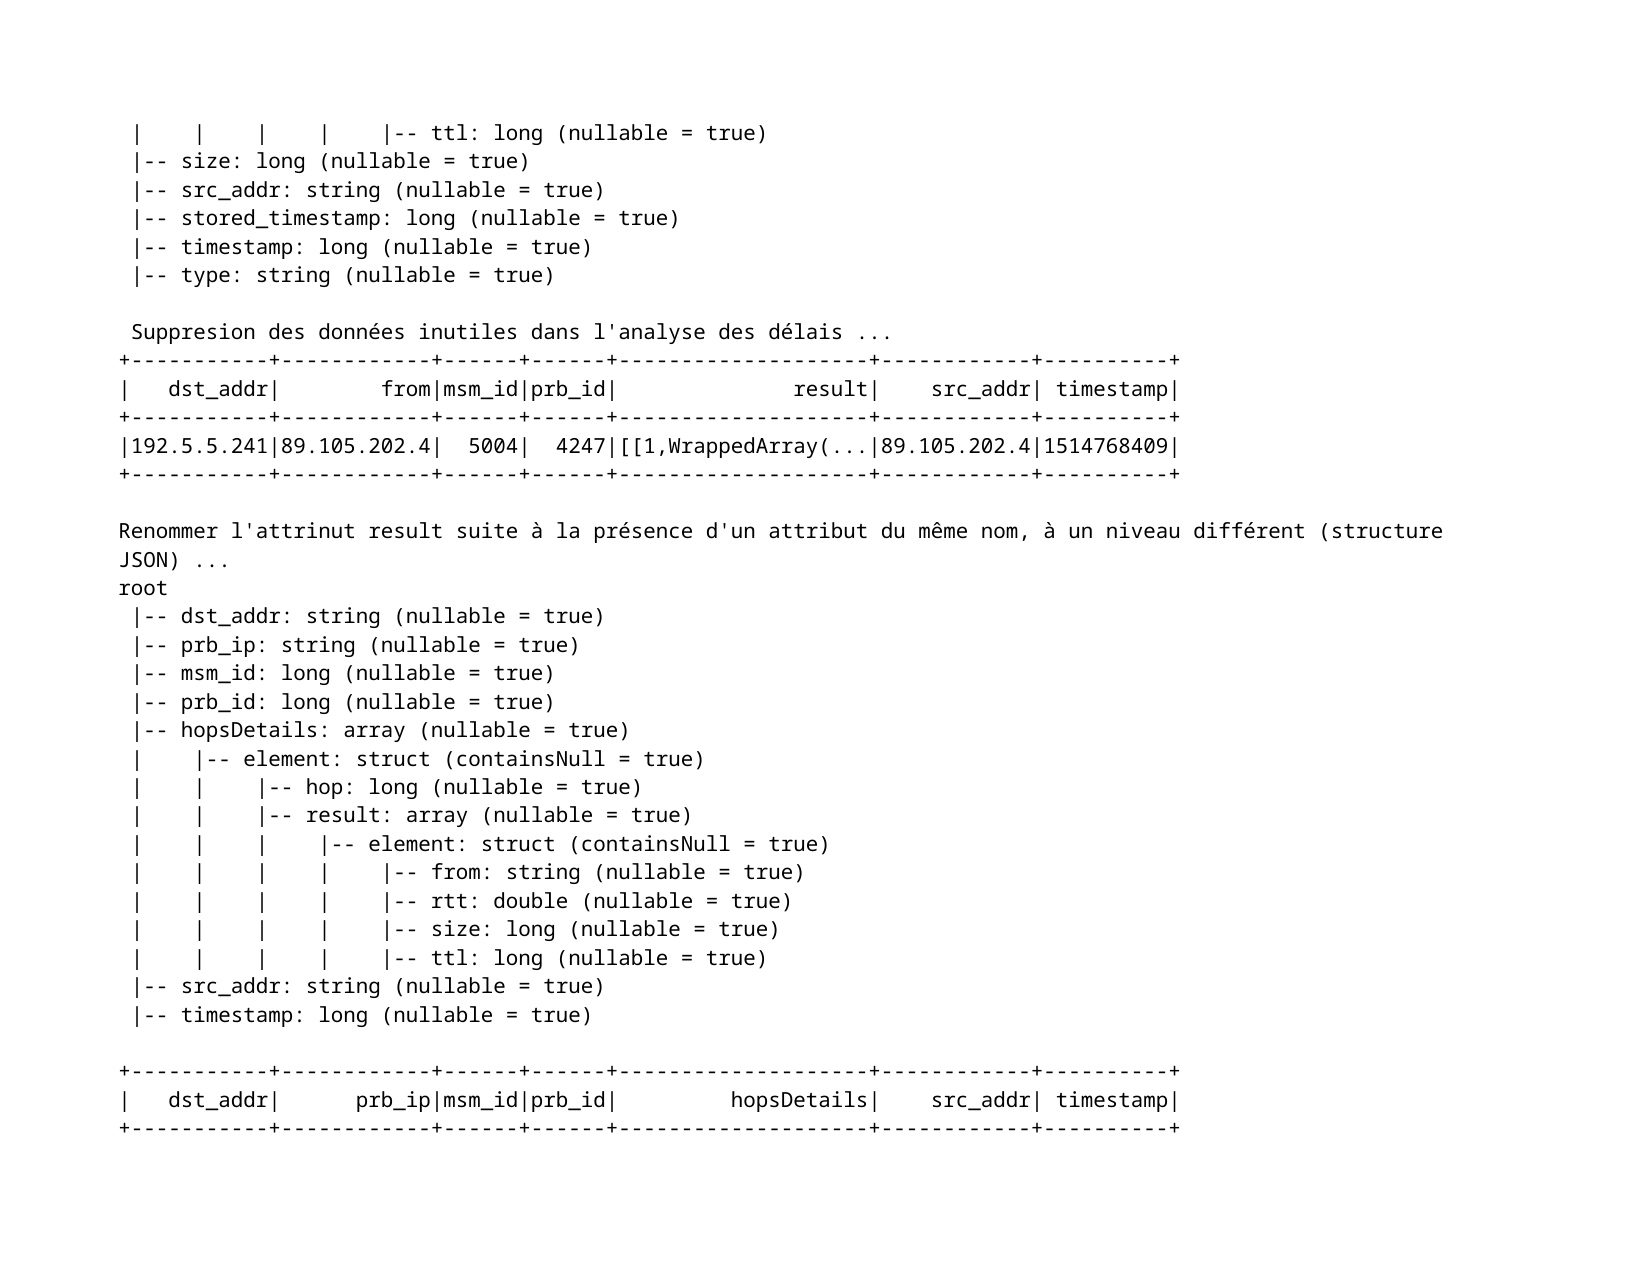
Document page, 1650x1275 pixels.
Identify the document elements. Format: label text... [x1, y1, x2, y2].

text |192.5.5.241|89.105.202.4| 5004| 4247|[[1,WrappedArray(...|89.105.202.4|1514768409| [118, 431, 1532, 459]
text Renommer l'attrinut result suite à la présence d'un attribut du même nom, à un niveau différent (structure JSON) ... [118, 516, 1532, 573]
text |-- prb_ip: string (nullable = true) [118, 630, 1532, 658]
text |-- type: string (nullable = true) [118, 260, 1532, 289]
text +-----------+------------+------+------+--------------------+------------+----------+ [118, 346, 1532, 374]
text +-----------+------------+------+------+--------------------+------------+----------+ [118, 459, 1532, 488]
text |-- msm_id: long (nullable = true) [118, 658, 1532, 687]
text | | | | |-- size: long (nullable = true) [118, 914, 1532, 943]
text | |-- element: struct (containsNull = true) [118, 744, 1532, 772]
text | | | | |-- ttl: long (nullable = true) [118, 118, 1532, 147]
text Suppresion des données inutiles dans l'analyse des délais ... [118, 317, 1532, 346]
text | | | | |-- rtt: double (nullable = true) [118, 886, 1532, 914]
text | | |-- hop: long (nullable = true) [118, 772, 1532, 801]
text |-- src_addr: string (nullable = true) [118, 175, 1532, 203]
text | dst_addr| prb_ip|msm_id|prb_id| hopsDetails| src_addr| timestamp| [118, 1085, 1532, 1113]
text |-- timestamp: long (nullable = true) [118, 232, 1532, 260]
text root [118, 573, 1532, 602]
text |-- prb_id: long (nullable = true) [118, 687, 1532, 715]
text | | | |-- element: struct (containsNull = true) [118, 829, 1532, 857]
text |-- stored_timestamp: long (nullable = true) [118, 203, 1532, 232]
text |-- hopsDetails: array (nullable = true) [118, 715, 1532, 744]
text +-----------+------------+------+------+--------------------+------------+----------+ [118, 1057, 1532, 1085]
text |-- timestamp: long (nullable = true) [118, 1000, 1532, 1028]
text |-- src_addr: string (nullable = true) [118, 971, 1532, 1000]
text | | | | |-- ttl: long (nullable = true) [118, 943, 1532, 971]
text | | |-- result: array (nullable = true) [118, 801, 1532, 829]
text |-- size: long (nullable = true) [118, 147, 1532, 175]
text +-----------+------------+------+------+--------------------+------------+----------+ [118, 402, 1532, 431]
text |-- dst_addr: string (nullable = true) [118, 602, 1532, 630]
text | | | | |-- from: string (nullable = true) [118, 857, 1532, 886]
text +-----------+------------+------+------+--------------------+------------+----------+ [118, 1113, 1532, 1142]
text | dst_addr| from|msm_id|prb_id| result| src_addr| timestamp| [118, 374, 1532, 402]
